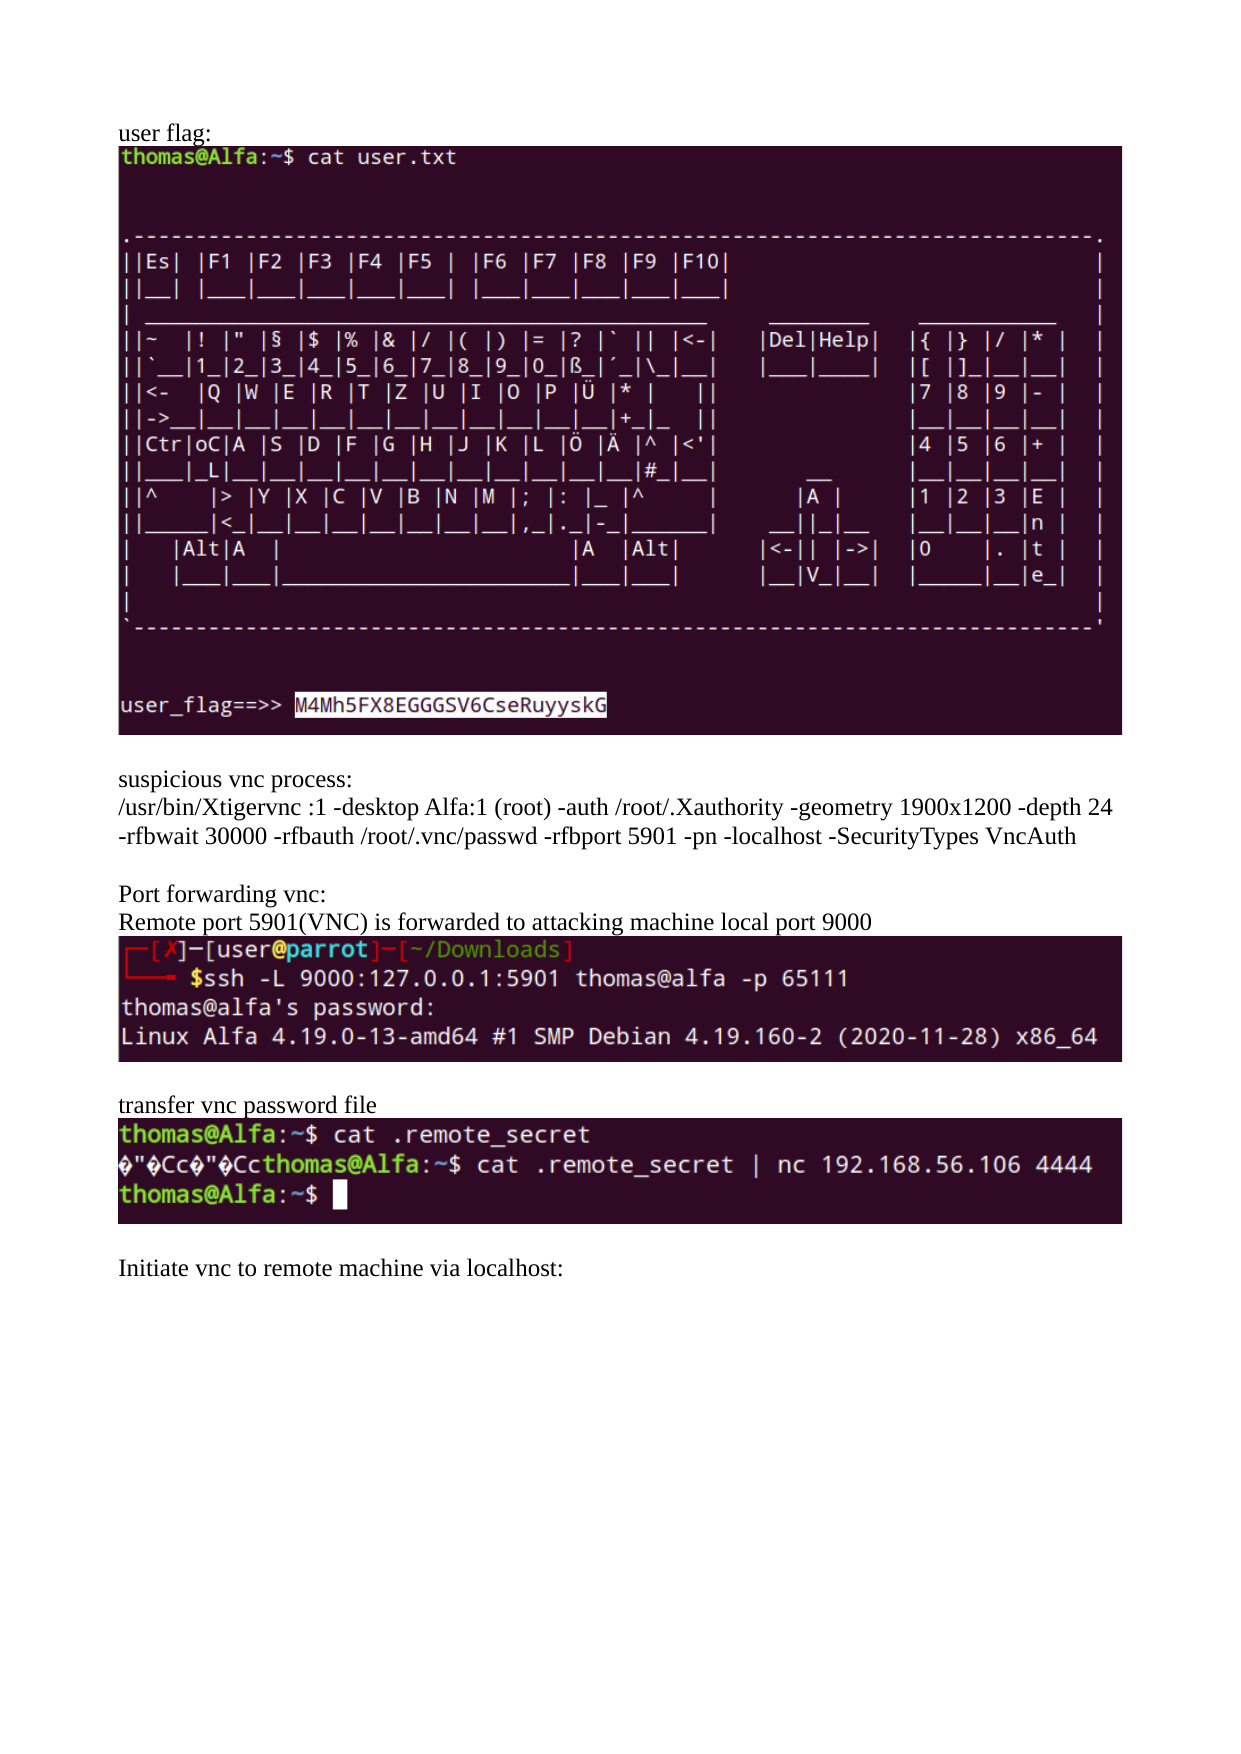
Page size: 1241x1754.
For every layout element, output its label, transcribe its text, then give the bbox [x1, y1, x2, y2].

text Port forwarding vnc: [118, 879, 1122, 907]
text /usr/bin/Xtigervnc :1 -desktop Alfa:1 (root) -auth /root/.Xauthority -geometry 1900x1200 -depth 24 -rfbwait 30000 -rfbauth /root/.vnc/passwd -rfbport 5901 -pn -localhost -SecurityTypes VncAuth [118, 792, 1122, 850]
text Remote port 5901(VNC) is forwarded to attacking machine local port 9000 [118, 907, 1122, 936]
picture [118, 1118, 1123, 1224]
text transfer vnc password file [118, 1090, 1122, 1118]
text Initiate vnc to remote machine via localhost: [118, 1253, 1122, 1281]
picture [118, 936, 1123, 1062]
picture [118, 146, 1123, 735]
text suspicious vnc process: [118, 764, 1122, 792]
text user flag: [118, 118, 1122, 146]
